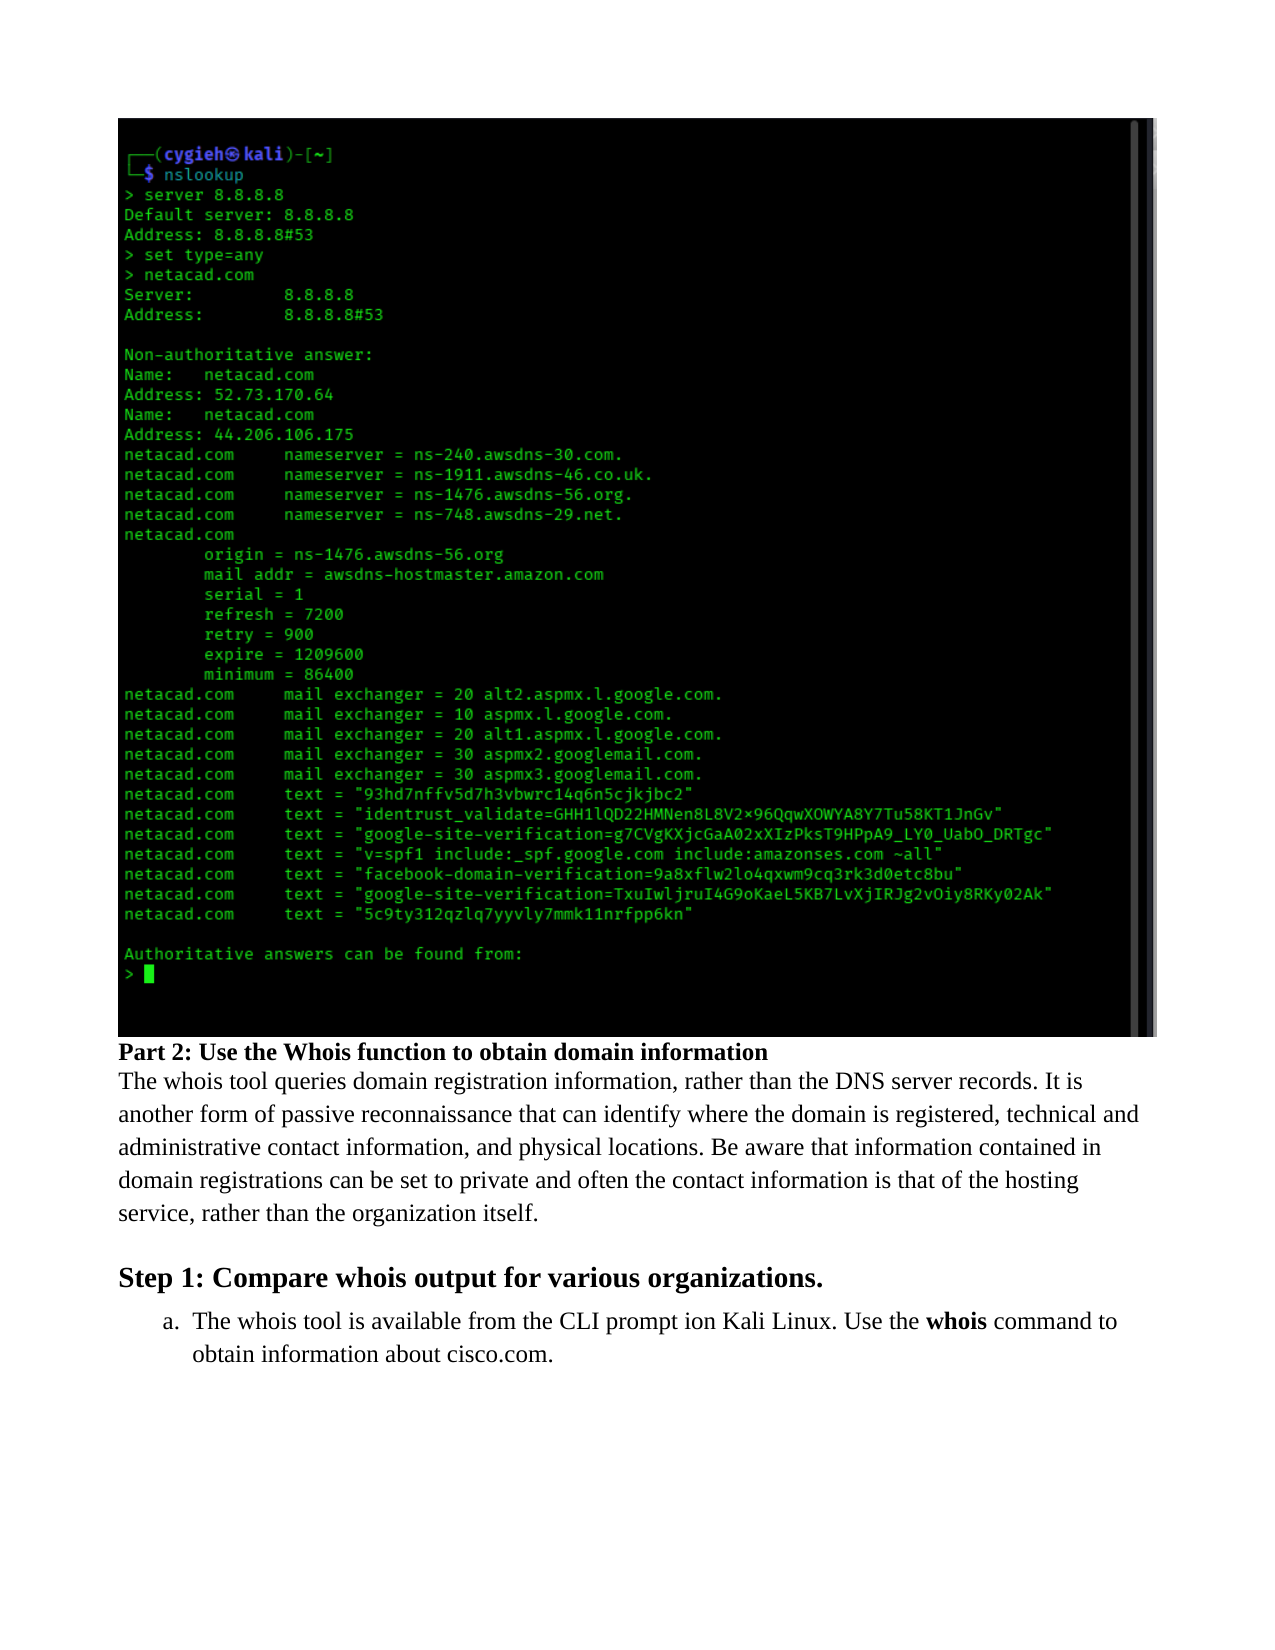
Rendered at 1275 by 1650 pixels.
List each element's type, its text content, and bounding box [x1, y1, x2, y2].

text Part 2: Use the Whois function to obtain domain information [118, 1037, 1157, 1066]
text The whois tool queries domain registration information, rather than the DNS server records. It is another form of passive reconnaissance that can identify where the domain is registered, technical and administrative contact information, and physical locations. Be aware that information contained in domain registrations can be set to private and often the contact information is that of the hosting service, rather than the organization itself. [118, 1066, 1157, 1227]
list The whois tool is available from the CLI prompt ion Kali Linux. Use the whois command to obtain information about cisco.com. [162, 1306, 1157, 1368]
subtitle Step 1: Compare whois output for various organizations. [118, 1260, 1157, 1293]
picture [118, 118, 1157, 1037]
